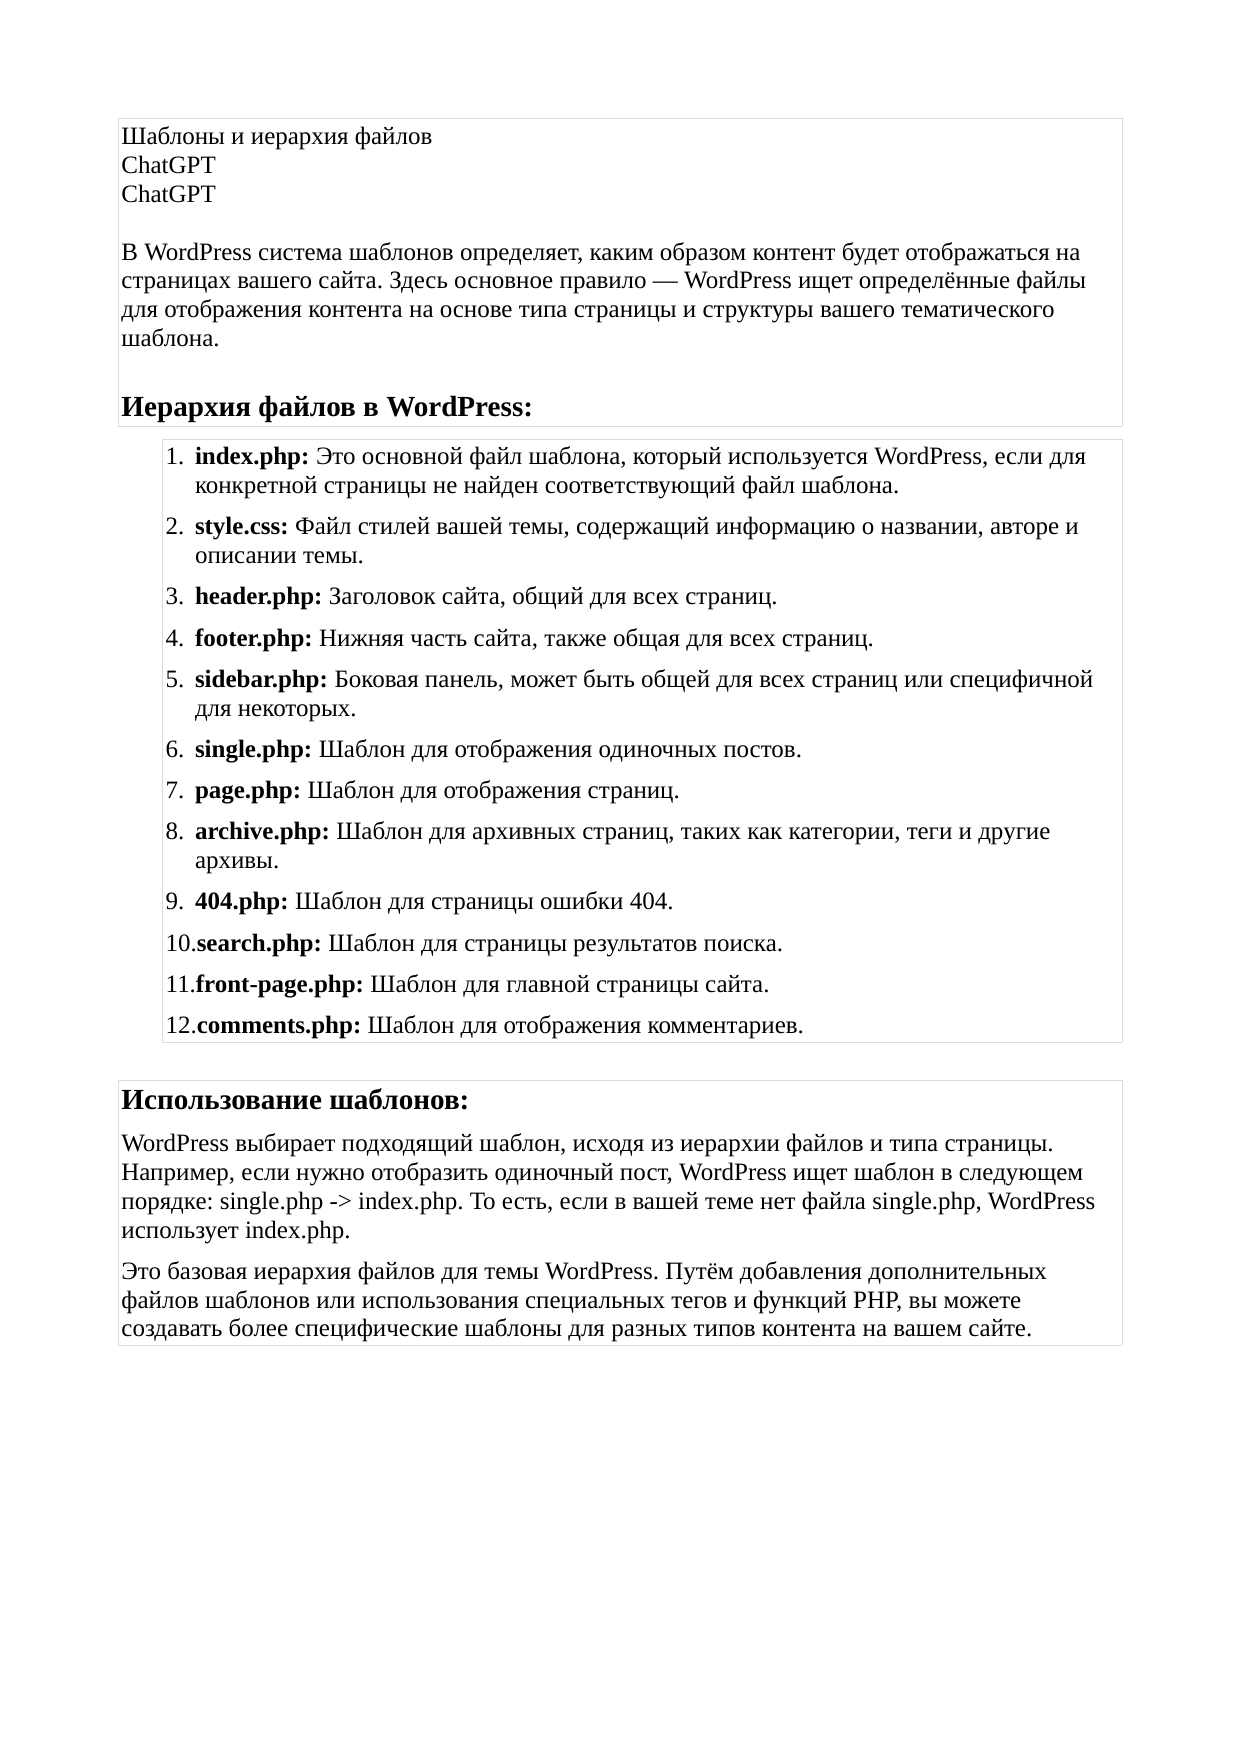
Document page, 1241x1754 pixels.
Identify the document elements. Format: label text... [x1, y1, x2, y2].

text Это базовая иерархия файлов для темы WordPress. Путём добавления дополнительных файлов шаблонов или использования специальных тегов и функций PHP, вы можете создавать более специфические шаблоны для разных типов контента на вашем сайте. [119, 1253, 1122, 1345]
list style.css: Файл стилей вашей темы, содержащий информацию о названии, авторе и описании темы. [163, 508, 1122, 569]
list archive.php: Шаблон для архивных страниц, таких как категории, теги и другие архивы. [163, 813, 1122, 874]
list page.php: Шаблон для отображения страниц. [163, 772, 1122, 804]
text ChatGPT [119, 176, 1122, 207]
text Шаблоны и иерархия файлов [119, 119, 1122, 147]
list footer.php: Нижняя часть сайта, также общая для всех страниц. [163, 620, 1122, 651]
list front-page.php: Шаблон для главной страницы сайта. [163, 966, 1122, 998]
list search.php: Шаблон для страницы результатов поиска. [163, 925, 1122, 956]
text ChatGPT [119, 147, 1122, 176]
text WordPress выбирает подходящий шаблон, исходя из иерархии файлов и типа страницы. Например, если нужно отобразить одиночный пост, WordPress ищет шаблон в следующем порядке: single.php -> index.php. То есть, если в вашей теме нет файла single.php, WordPress использует index.php. [119, 1126, 1122, 1243]
list single.php: Шаблон для отображения одиночных постов. [163, 731, 1122, 763]
list index.php: Это основной файл шаблона, который используется WordPress, если для конкретной страницы не найден соответствующий файл шаблона. [163, 440, 1122, 499]
list 404.php: Шаблон для страницы ошибки 404. [163, 883, 1122, 915]
text В WordPress система шаблонов определяет, каким образом контент будет отображаться на страницах вашего сайта. Здесь основное правило — WordPress ищет определённые файлы для отображения контента на основе типа страницы и структуры вашего тематического шаблона. [119, 234, 1122, 352]
subtitle Использование шаблонов: [119, 1081, 1122, 1116]
list header.php: Заголовок сайта, общий для всех страниц. [163, 578, 1122, 610]
list comments.php: Шаблон для отображения комментариев. [163, 1007, 1122, 1042]
list sidebar.php: Боковая панель, может быть общей для всех страниц или специфичной для некоторых. [163, 661, 1122, 721]
subtitle Иерархия файлов в WordPress: [119, 386, 1122, 426]
